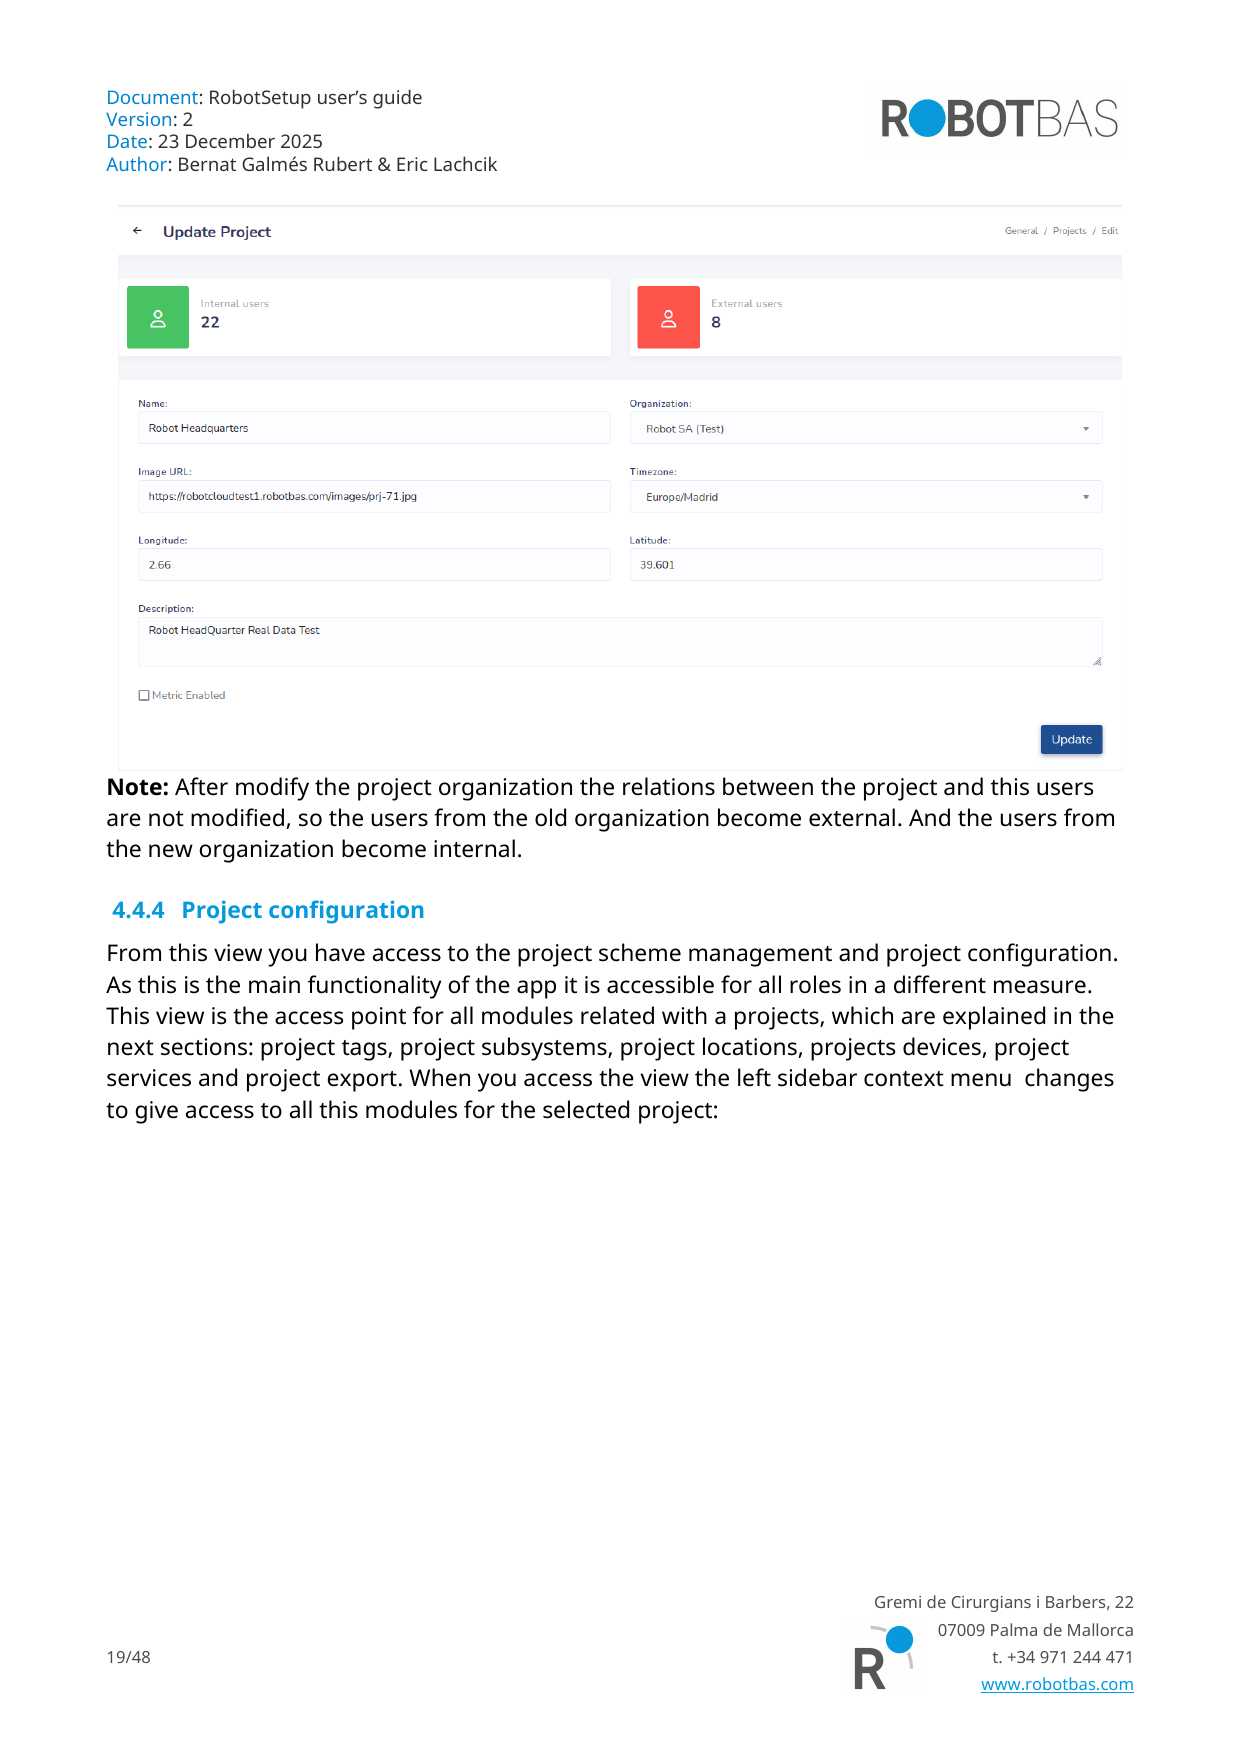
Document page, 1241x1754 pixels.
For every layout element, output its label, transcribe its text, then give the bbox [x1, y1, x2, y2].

text Note: After modify the project organization the relations between the project and this users are not modified, so the users from the old organization become external. And the users from the new organization become internal. [106, 205, 1134, 864]
text From this view you have access to the project scheme management and project configuration. As this is the main functionality of the app it is accessible for all roles in a different measure. [106, 937, 1134, 1000]
picture [869, 86, 1125, 153]
picture [844, 1623, 923, 1692]
subtitle Project configuration [106, 894, 1134, 925]
picture [118, 205, 1123, 771]
text This view is the access point for all modules related with a projects, which are explained in the next sections: project tags, project subsystems, project locations, projects devices, project services and project export. When you access the view the left sidebar context menu changes to give access to all this modules for the selected project: [106, 1000, 1134, 1125]
